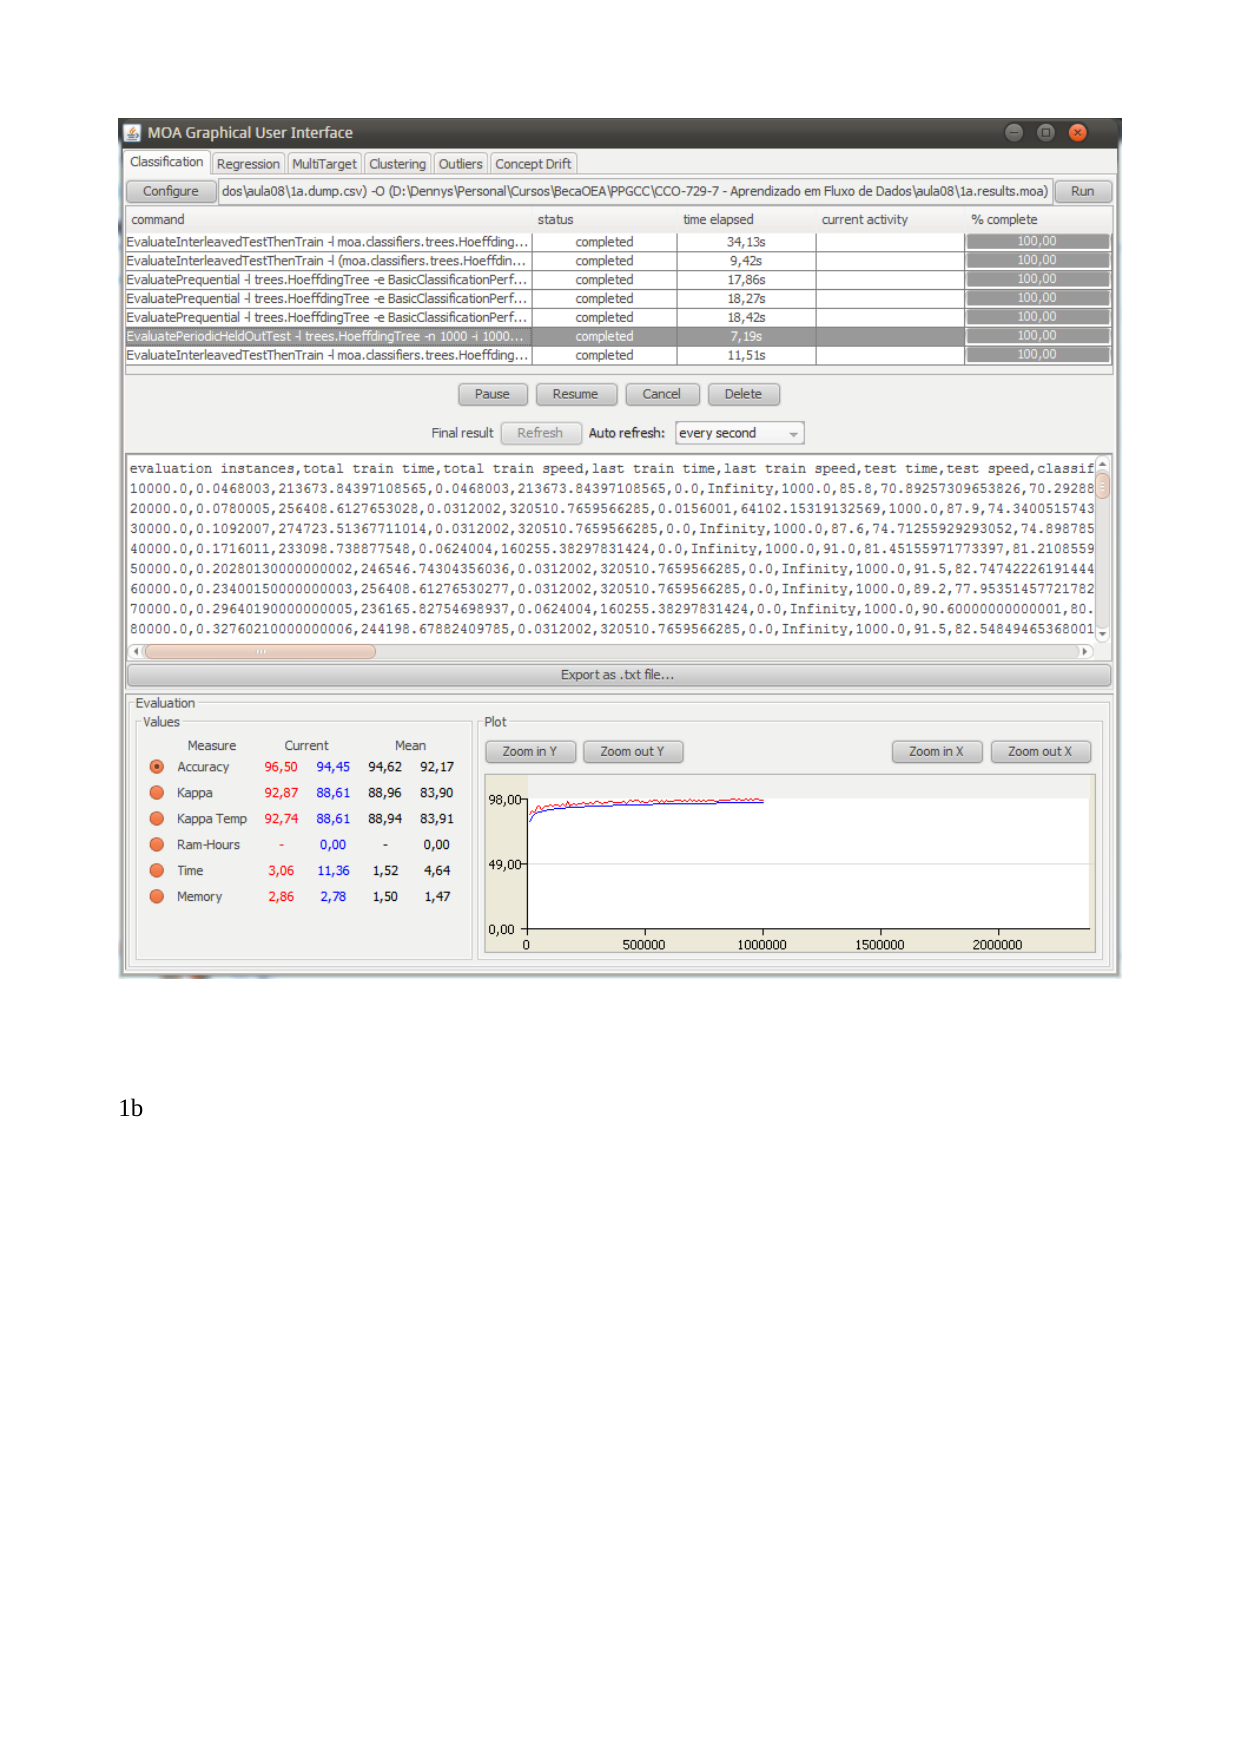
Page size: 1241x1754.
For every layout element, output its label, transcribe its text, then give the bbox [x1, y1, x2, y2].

picture [118, 118, 1122, 979]
text 1b [118, 1093, 1122, 1122]
